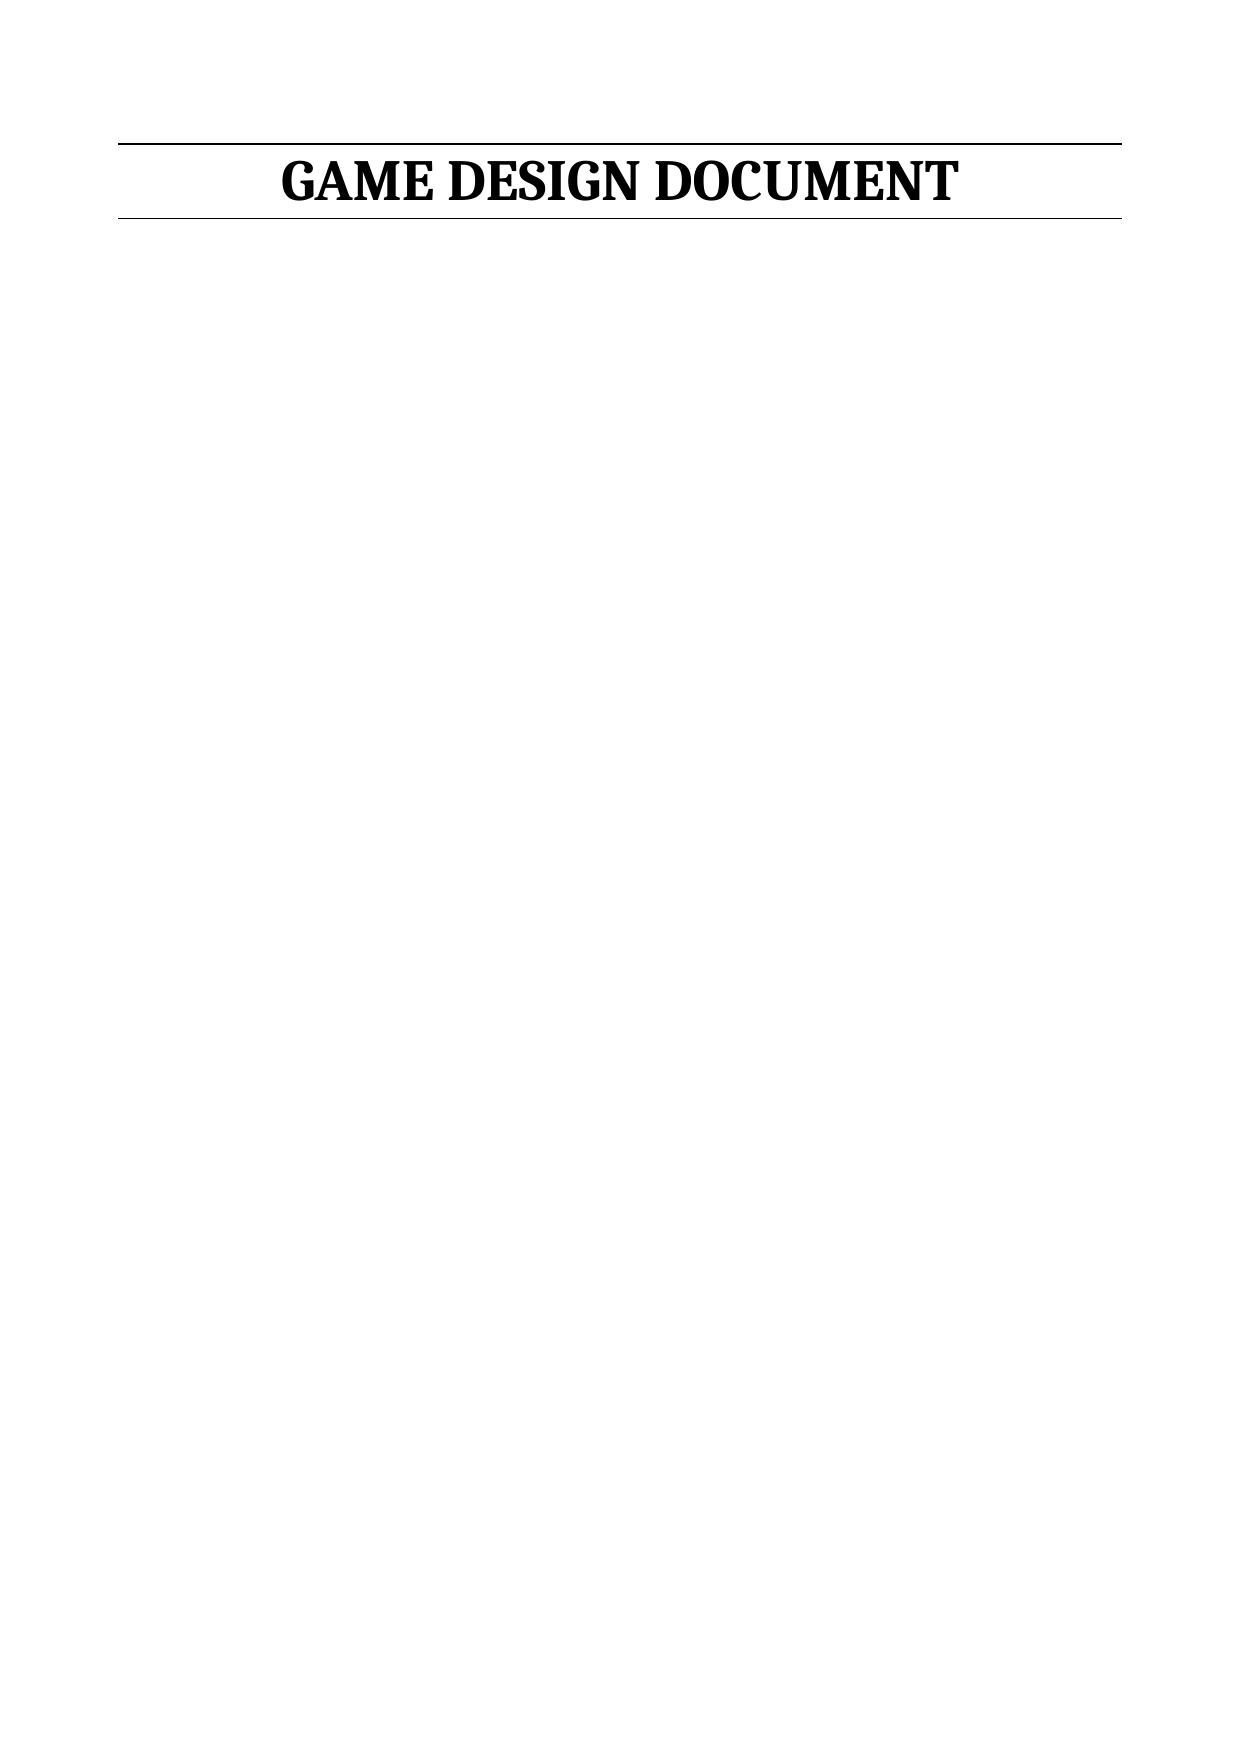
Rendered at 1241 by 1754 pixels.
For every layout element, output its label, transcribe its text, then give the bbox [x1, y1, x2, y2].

title Game Design Document [118, 145, 1122, 218]
